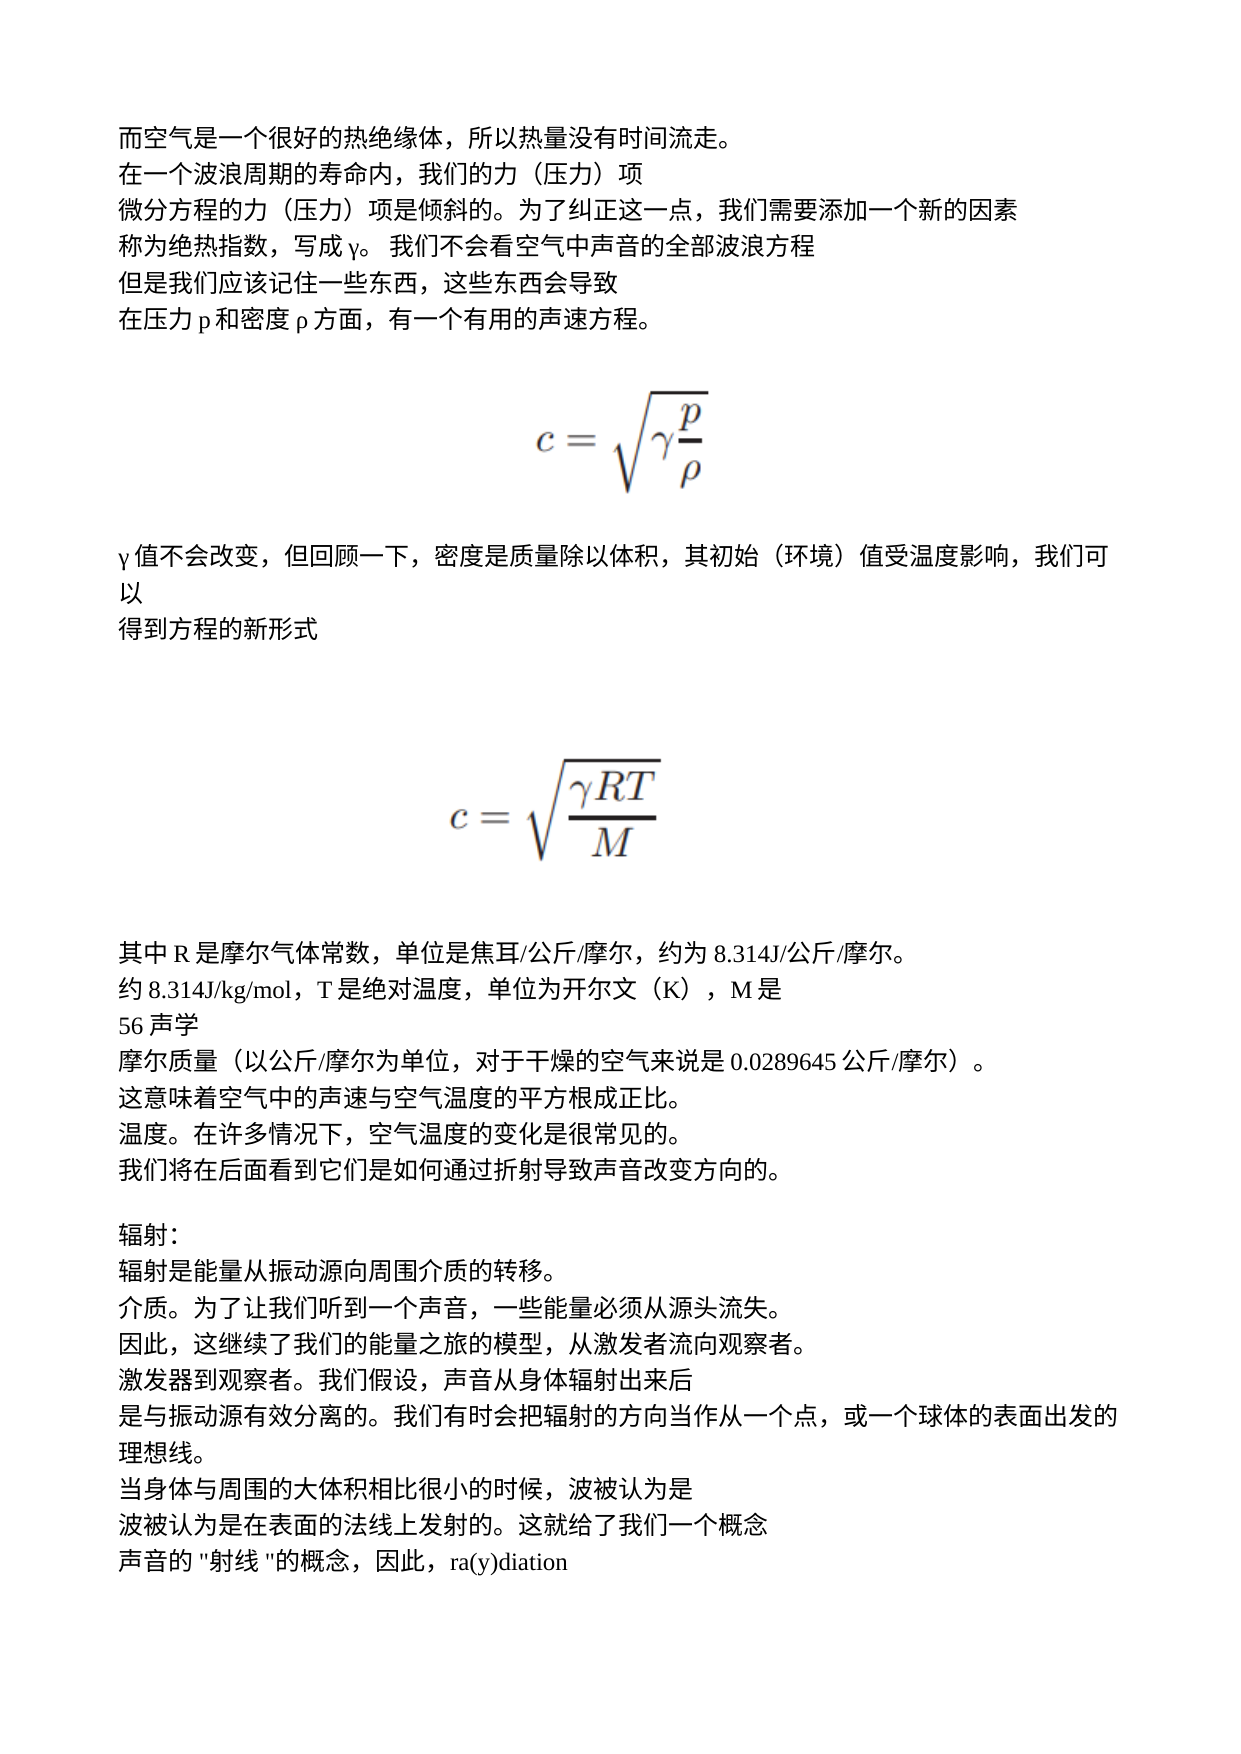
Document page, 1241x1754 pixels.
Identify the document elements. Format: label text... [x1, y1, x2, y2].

text γ值不会改变，但回顾一下，密度是质量除以体积，其初始（环境）值受温度影响，我们可以 [118, 537, 1122, 609]
text 介质。为了让我们听到一个声音，一些能量必须从源头流失。 [118, 1288, 1122, 1324]
text 辐射是能量从振动源向周围介质的转移。 [118, 1252, 1122, 1288]
text 但是我们应该记住一些东西，这些东西会导致 [118, 263, 1122, 299]
text 得到方程的新形式 [118, 609, 1122, 646]
text 56 声学 [118, 1006, 1122, 1042]
text 我们将在后面看到它们是如何通过折射导致声音改变方向的。 [118, 1151, 1122, 1187]
picture [375, 382, 909, 514]
text 约8.314J/kg/mol，T是绝对温度，单位为开尔文（K），M是 [118, 969, 1122, 1006]
text 在一个波浪周期的寿命内，我们的力（压力）项 [118, 154, 1122, 191]
text 当身体与周围的大体积相比很小的时候，波被认为是 [118, 1469, 1122, 1506]
picture [353, 731, 888, 899]
text 温度。在许多情况下，空气温度的变化是很常见的。 [118, 1114, 1122, 1151]
text 其中R是摩尔气体常数，单位是焦耳/公斤/摩尔，约为8.314J/公斤/摩尔。 [118, 933, 1122, 969]
text 激发器到观察者。我们假设，声音从身体辐射出来后 [118, 1361, 1122, 1397]
text 波被认为是在表面的法线上发射的。这就给了我们一个概念 [118, 1506, 1122, 1542]
text 是与振动源有效分离的。我们有时会把辐射的方向当作从一个点，或一个球体的表面出发的理想线。 [118, 1397, 1122, 1469]
text 摩尔质量（以公斤/摩尔为单位，对于干燥的空气来说是0.0289645公斤/摩尔）。 [118, 1042, 1122, 1078]
text 而空气是一个很好的热绝缘体，所以热量没有时间流走。 [118, 118, 1122, 154]
text 辐射： [118, 1216, 1122, 1252]
text 微分方程的力（压力）项是倾斜的。为了纠正这一点，我们需要添加一个新的因素 [118, 191, 1122, 227]
text 因此，这继续了我们的能量之旅的模型，从激发者流向观察者。 [118, 1324, 1122, 1361]
text 在压力p和密度ρ方面，有一个有用的声速方程。 [118, 299, 1122, 336]
text 声音的 "射线 "的概念，因此，ra(y)diation [118, 1542, 1122, 1578]
text 这意味着空气中的声速与空气温度的平方根成正比。 [118, 1078, 1122, 1114]
text 称为绝热指数，写成γ。 我们不会看空气中声音的全部波浪方程 [118, 227, 1122, 263]
